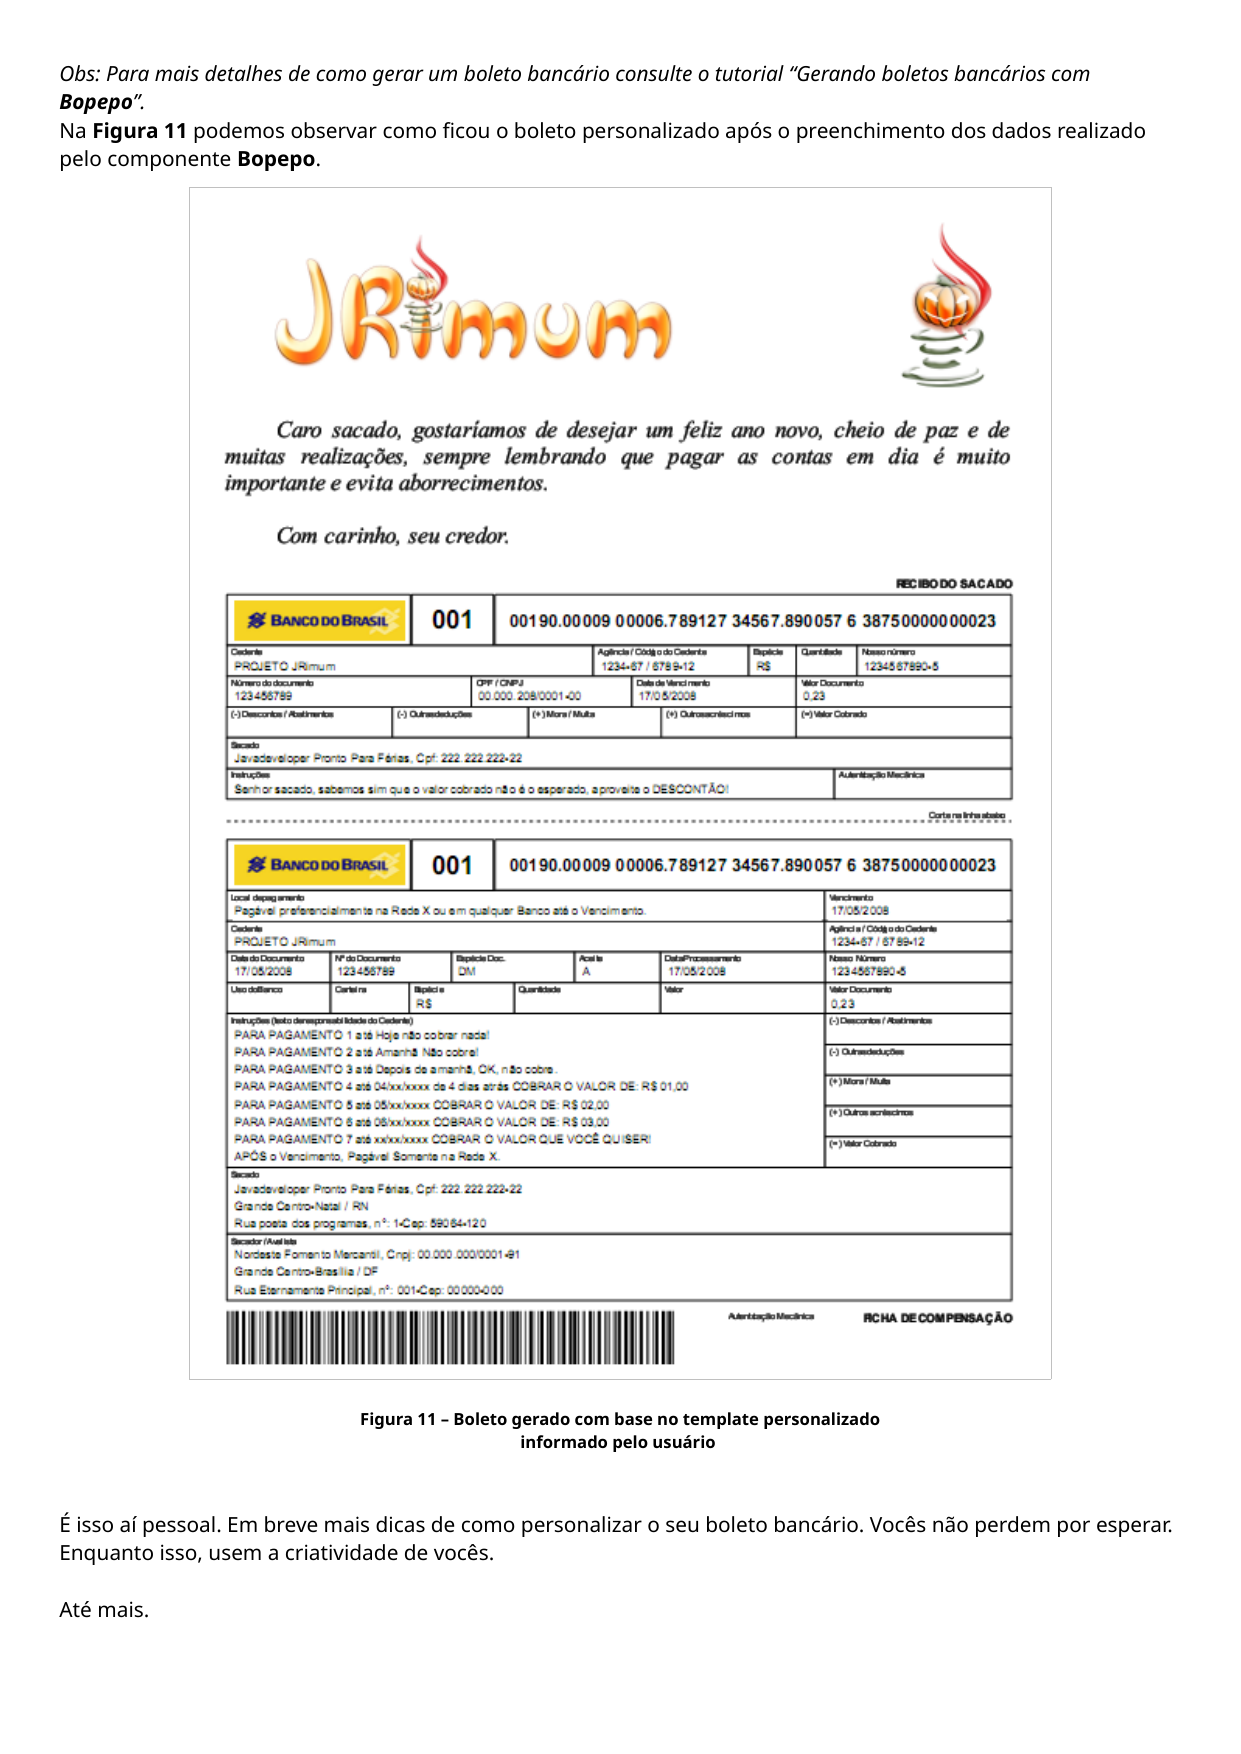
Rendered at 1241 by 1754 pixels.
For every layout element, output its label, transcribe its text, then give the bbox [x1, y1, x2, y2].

picture [191, 190, 1049, 1377]
text informado pelo usuário [59, 1431, 1181, 1453]
text Na Figura 11 podemos observar como ficou o boleto personalizado após o preenchimento dos dados realizado pelo componente Bopepo. [59, 116, 1181, 173]
text Figura 11 – Boleto gerado com base no template personalizado [59, 1408, 1181, 1431]
text Obs: Para mais detalhes de como gerar um boleto bancário consulte o tutorial “Gerando boletos bancários com Bopepo”. [59, 59, 1181, 116]
text Até mais. [59, 1595, 1181, 1624]
text É isso aí pessoal. Em breve mais dicas de como personalizar o seu boleto bancário. Vocês não perdem por esperar. Enquanto isso, usem a criatividade de vocês. [59, 1510, 1181, 1567]
